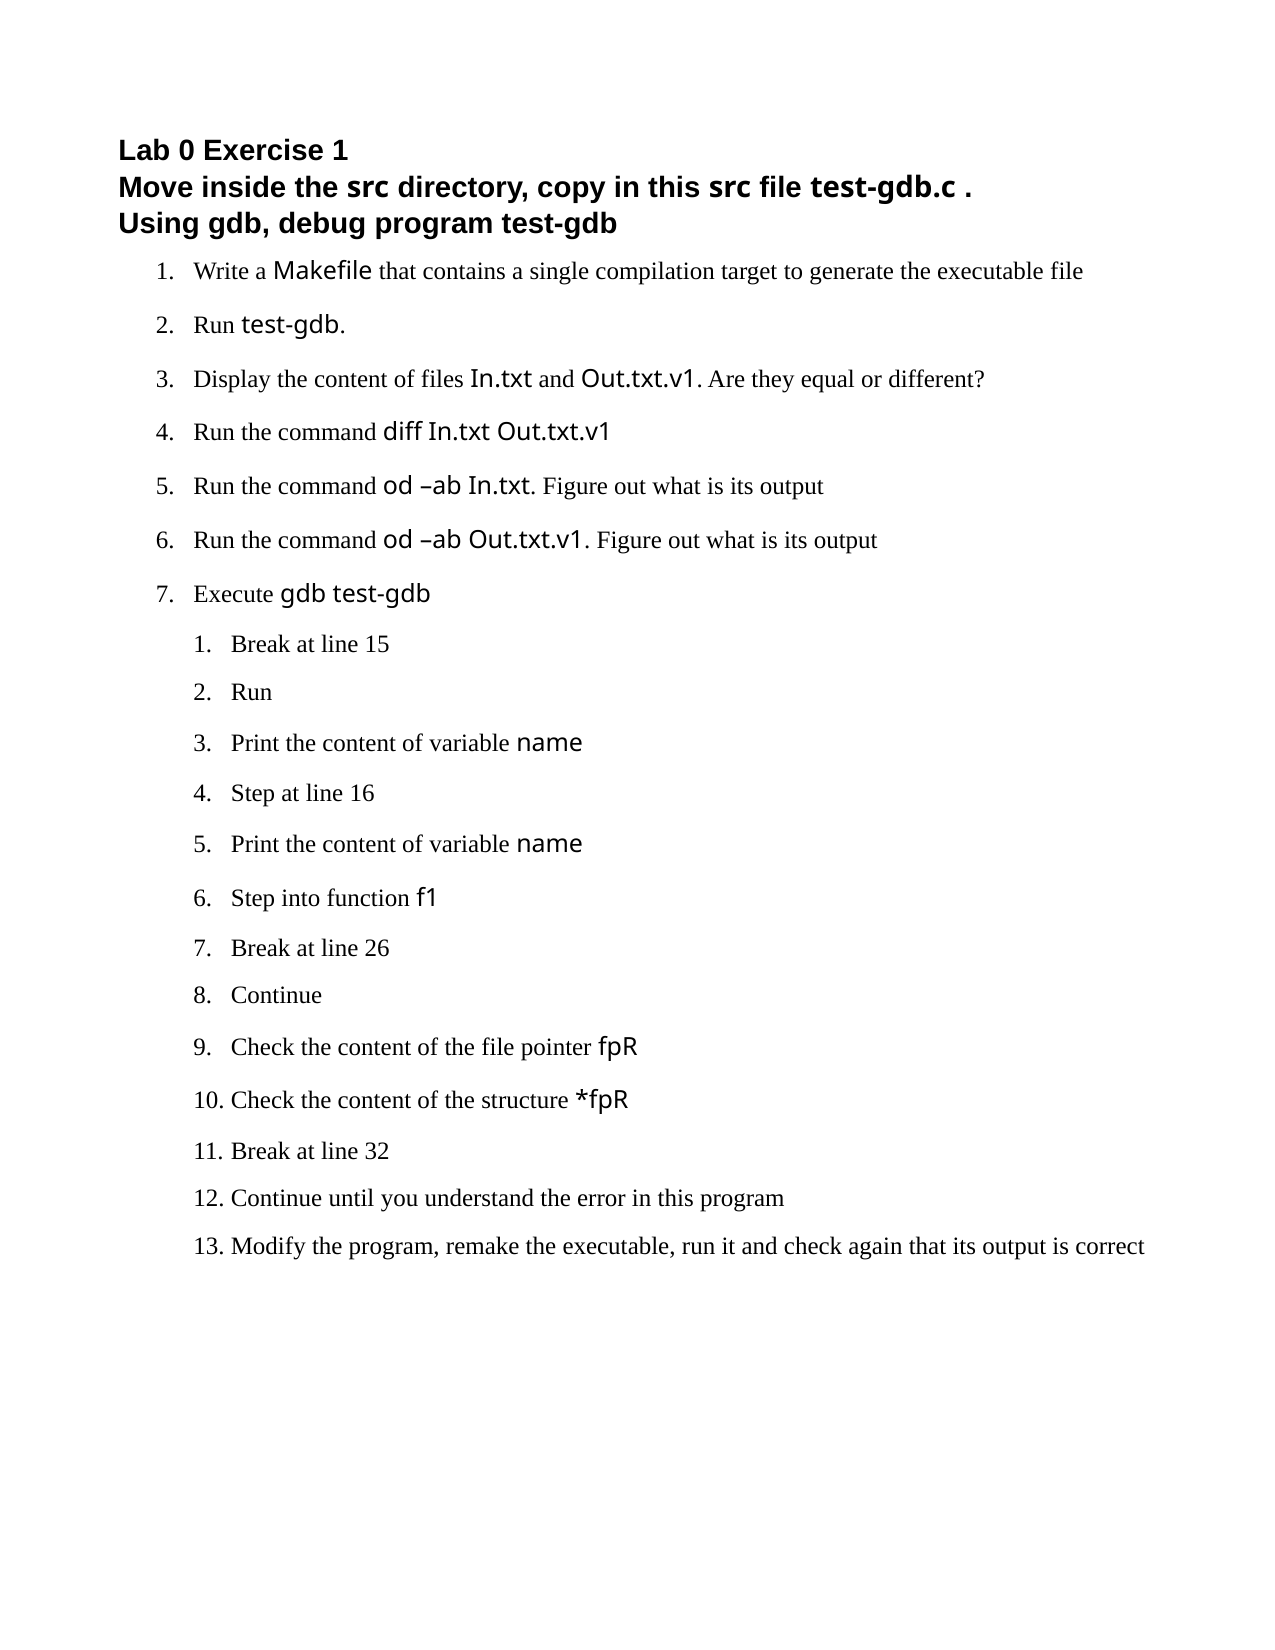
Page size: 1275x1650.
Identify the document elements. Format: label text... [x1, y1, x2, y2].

list Run the command diff In.txt Out.txt.v1 [156, 414, 1157, 448]
list Run test-gdb. [156, 306, 1157, 341]
list Continue until you understand the error in this program [193, 1183, 1157, 1212]
list Modify the program, remake the executable, run it and check again that its output is correct [193, 1231, 1157, 1260]
list Check the content of the structure *fpR [193, 1082, 1157, 1116]
list Run the command od –ab In.txt. Figure out what is its output [156, 468, 1157, 502]
list Break at line 32 [193, 1136, 1157, 1164]
list Print the content of variable name [193, 724, 1157, 758]
list Display the content of files In.txt and Out.txt.v1. Are they equal or different? [156, 360, 1157, 394]
list Run the command od –ab Out.txt.v1. Figure out what is its output [156, 521, 1157, 556]
subtitle Lab 0 Exercise 1 Move inside the src directory, copy in this src file test-gdb.c . Using gdb, debug program test-gdb [118, 133, 1157, 240]
list Execute gdb test-gdb [156, 575, 1157, 609]
list Break at line 15 [193, 629, 1157, 658]
list Break at line 26 [193, 933, 1157, 962]
list Run [193, 677, 1157, 705]
list Step at line 16 [193, 778, 1157, 807]
list Print the content of variable name [193, 826, 1157, 859]
list Continue [193, 981, 1157, 1009]
list Write a Makefile that contains a single compilation target to generate the executable file [156, 253, 1157, 287]
list Check the content of the file pointer fpR [193, 1028, 1157, 1062]
list Step into function f1 [193, 879, 1157, 913]
